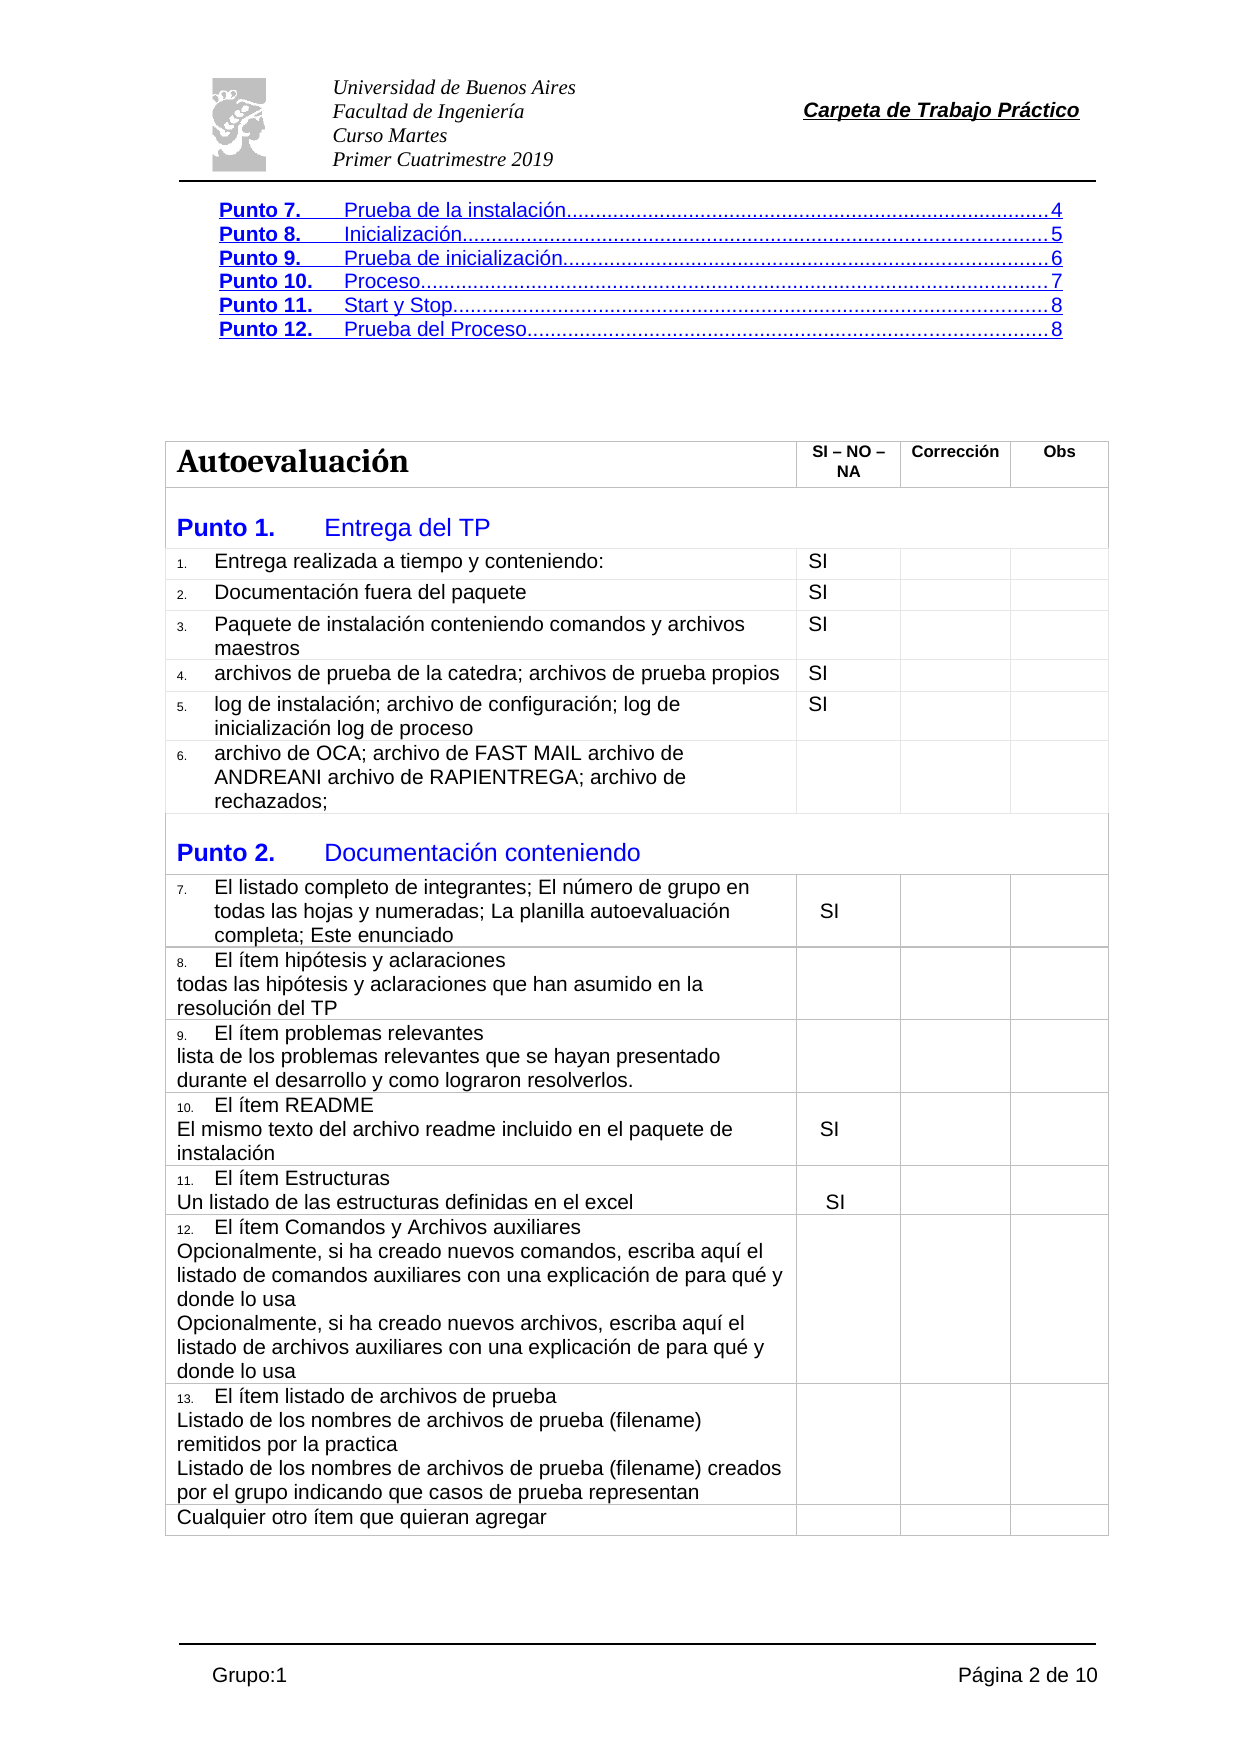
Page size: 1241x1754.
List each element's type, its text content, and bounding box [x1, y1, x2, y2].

table_cell SI [797, 1093, 900, 1165]
table_cell [1011, 1093, 1108, 1165]
table_cell [901, 611, 1010, 659]
table_cell SI [797, 875, 900, 946]
table_cell [901, 1505, 1010, 1535]
table_cell El listado completo de integrantes; El número de grupo en todas las hojas y numeradas; La planilla autoevaluación completa; Este enunciado [166, 875, 796, 946]
table_cell [797, 948, 900, 1019]
text Punto 7. Prueba de la instalación 4 [219, 197, 1063, 218]
table_cell [901, 660, 1010, 691]
table_cell SI [797, 549, 900, 579]
table_cell [1011, 875, 1108, 946]
table_cell [1011, 692, 1108, 739]
table_cell El ítem Comandos y Archivos auxiliares Opcionalmente, si ha creado nuevos comandos, escriba aquí el listado de comandos auxiliares con una explicación de para qué y donde lo usa Opcionalmente, si ha creado nuevos archivos, escriba aquí el listado de archivos auxiliares con una explicación de para qué y donde lo usa [166, 1215, 796, 1383]
text Punto 12. Prueba del Proceso 8 [219, 317, 1063, 338]
table_cell [901, 549, 1010, 579]
table_cell log de instalación; archivo de configuración; log de inicialización log de proceso [166, 692, 796, 739]
table_cell [901, 1093, 1010, 1165]
table_cell [797, 1215, 900, 1383]
table_cell SI [797, 1166, 900, 1214]
table_cell El ítem listado de archivos de prueba Listado de los nombres de archivos de prueba (filename) remitidos por la practica Listado de los nombres de archivos de prueba (filename) creados por el grupo indicando que casos de prueba representan [166, 1384, 796, 1504]
table_cell [797, 1020, 900, 1092]
table_cell SI [797, 660, 900, 691]
table_cell [797, 1384, 900, 1504]
text Punto 10. Proceso 7 [219, 269, 1063, 290]
table_cell [1011, 1166, 1108, 1214]
table_header SI – NO – NA [797, 442, 900, 487]
table_cell [901, 948, 1010, 1019]
table_header Obs [1011, 442, 1108, 487]
table_cell Documentación fuera del paquete [166, 580, 796, 610]
table_cell [901, 1166, 1010, 1214]
table_cell Cualquier otro ítem que quieran agregar [166, 1505, 796, 1535]
table_cell [1011, 1215, 1108, 1383]
table_cell Entrega del TP [166, 488, 1108, 548]
table_cell [1011, 660, 1108, 691]
table_header Autoevaluación [166, 442, 796, 487]
table_cell [901, 1020, 1010, 1092]
table_cell archivo de OCA; archivo de FAST MAIL archivo de ANDREANI archivo de RAPIENTREGA; archivo de rechazados; [166, 741, 796, 812]
table_cell El ítem Estructuras Un listado de las estructuras definidas en el excel [166, 1166, 796, 1214]
table_cell [797, 741, 900, 812]
table_cell El ítem problemas relevantes lista de los problemas relevantes que se hayan presentado durante el desarrollo y como lograron resolverlos. [166, 1020, 796, 1092]
table_cell El ítem README El mismo texto del archivo readme incluido en el paquete de instalación [166, 1093, 796, 1165]
table_cell [1011, 611, 1108, 659]
table_cell [901, 1384, 1010, 1504]
table_cell [1011, 741, 1108, 812]
table_cell [901, 692, 1010, 739]
table_cell SI [797, 580, 900, 610]
table_cell [1011, 1384, 1108, 1504]
table_cell Paquete de instalación conteniendo comandos y archivos maestros [166, 611, 796, 659]
table_cell Entrega realizada a tiempo y conteniendo: [166, 549, 796, 579]
table_cell Documentación conteniendo [166, 814, 1108, 873]
text Punto 9. Prueba de inicialización 6 [219, 245, 1063, 266]
table_cell [901, 1215, 1010, 1383]
table_cell [901, 580, 1010, 610]
table_header Corrección [901, 442, 1010, 487]
table_cell [1011, 580, 1108, 610]
table_cell El ítem hipótesis y aclaraciones todas las hipótesis y aclaraciones que han asumido en la resolución del TP [166, 948, 796, 1019]
table_cell [1011, 1505, 1108, 1535]
text Punto 11. Start y Stop 8 [219, 293, 1063, 314]
table_cell SI [797, 611, 900, 659]
table_cell [901, 875, 1010, 946]
table_cell SI [797, 692, 900, 739]
text Punto 8. Inicialización 5 [219, 221, 1063, 242]
table_cell [797, 1505, 900, 1535]
table_cell archivos de prueba de la catedra; archivos de prueba propios [166, 660, 796, 691]
table_cell [1011, 1020, 1108, 1092]
table_cell [1011, 948, 1108, 1019]
table_cell [901, 741, 1010, 812]
picture [210, 75, 273, 174]
table_cell [1011, 549, 1108, 579]
